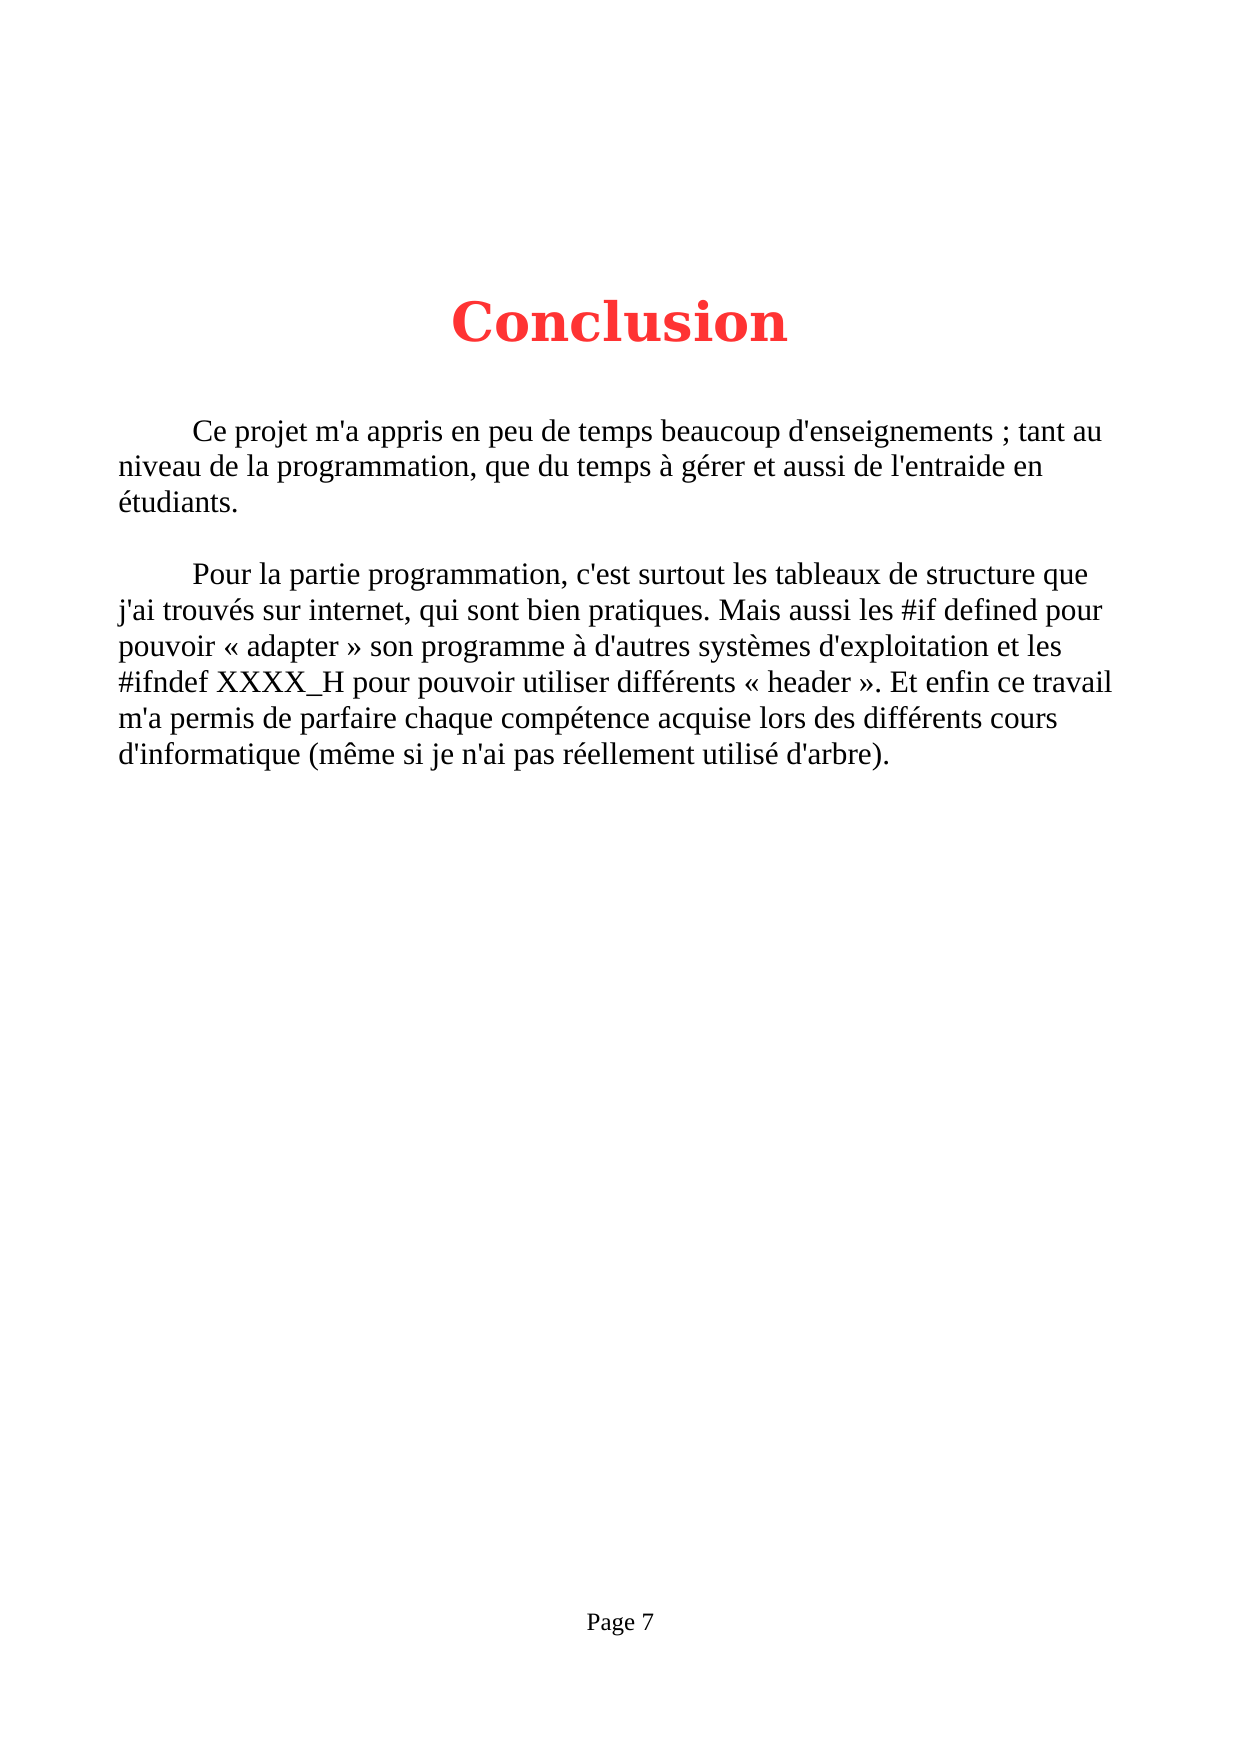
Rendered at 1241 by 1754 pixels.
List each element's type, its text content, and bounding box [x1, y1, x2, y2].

text Pour la partie programmation, c'est surtout les tableaux de structure que j'ai trouvés sur internet, qui sont bien pratiques. Mais aussi les #if defined pour pouvoir « adapter » son programme à d'autres systèmes d'exploitation et les #ifndef XXXX_H pour pouvoir utiliser différents « header ». Et enfin ce travail m'a permis de parfaire chaque compétence acquise lors des différents cours d'informatique (même si je n'ai pas réellement utilisé d'arbre). [118, 556, 1122, 771]
text Ce projet m'a appris en peu de temps beaucoup d'enseignements ; tant au niveau de la programmation, que du temps à gérer et aussi de l'entraide en étudiants. [118, 412, 1122, 519]
text Conclusion [118, 291, 1122, 354]
